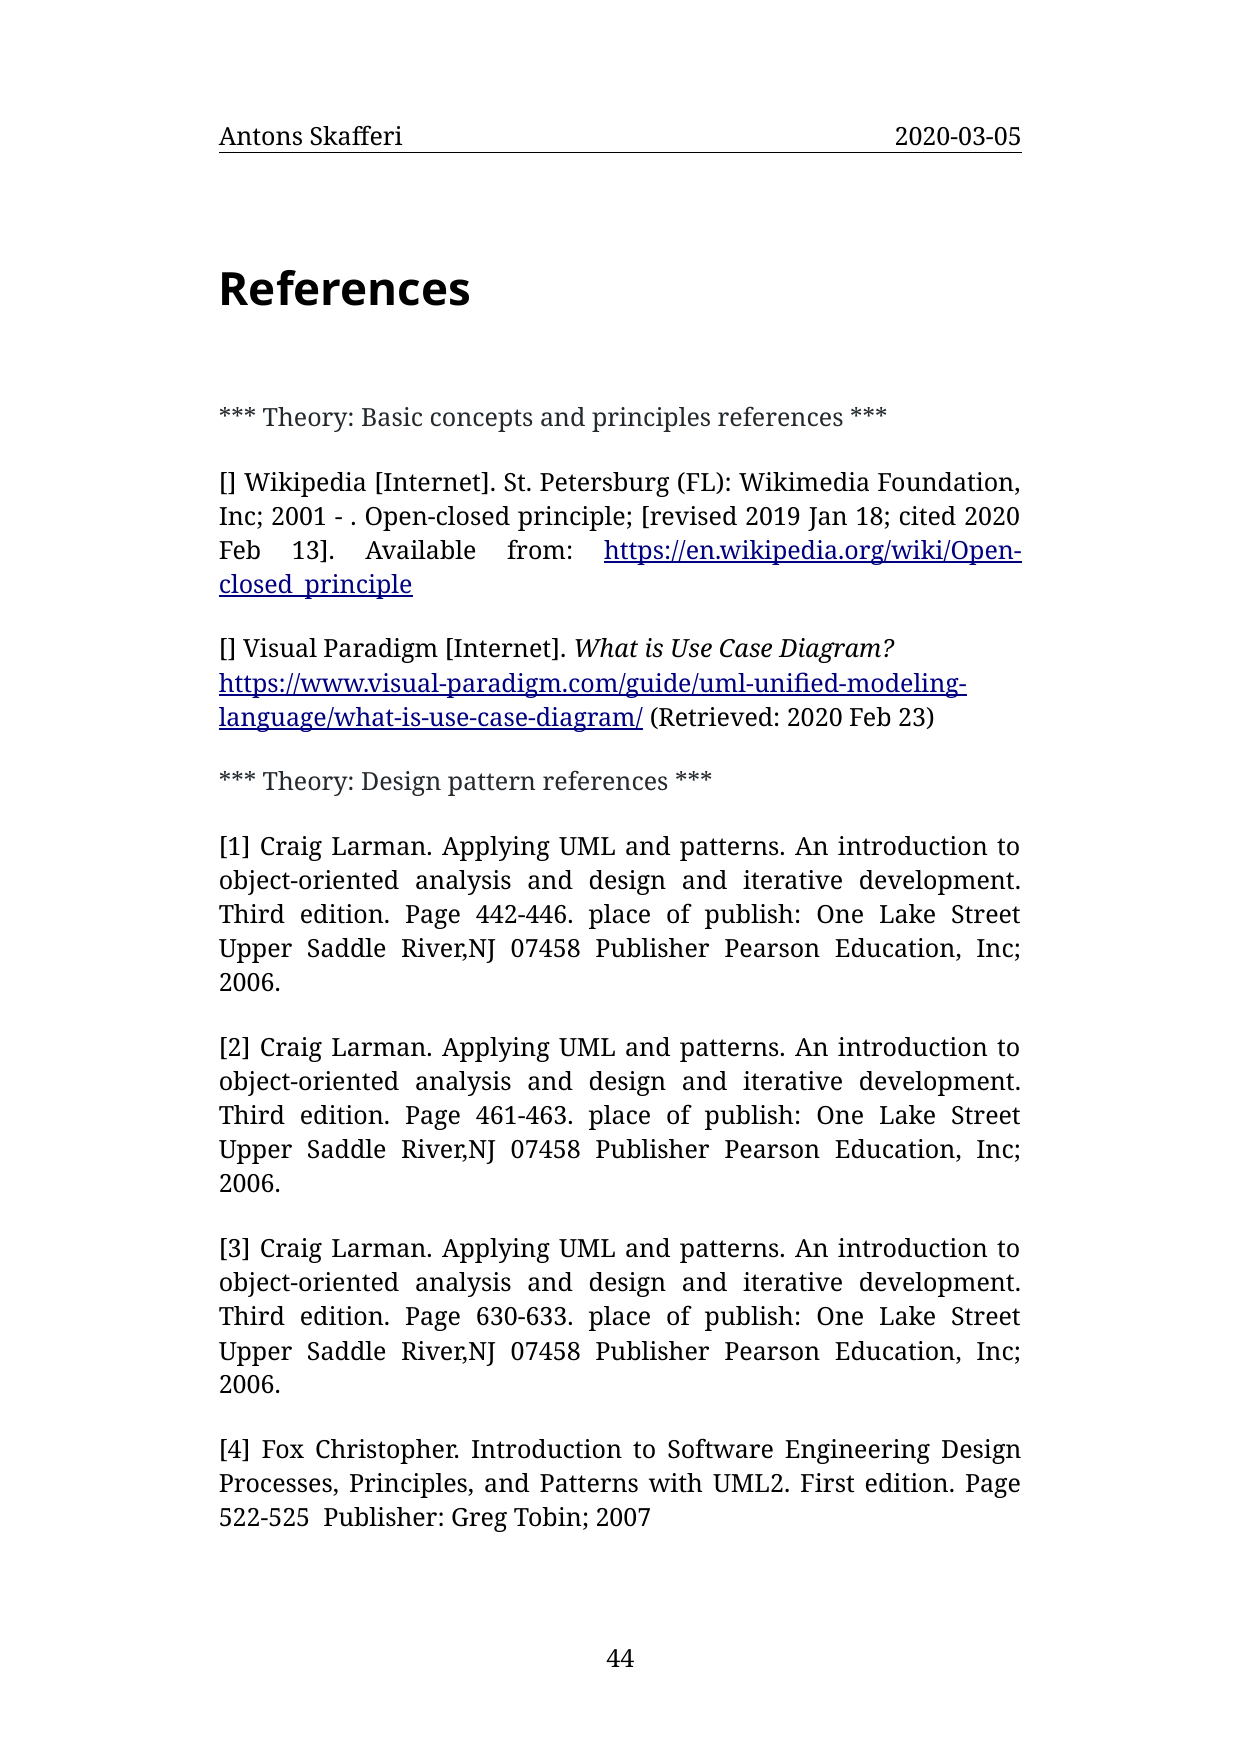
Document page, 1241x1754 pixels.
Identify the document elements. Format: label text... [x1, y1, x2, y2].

text *** Theory: Design pattern references *** [218, 764, 1022, 798]
text [3] Craig Larman. Applying UML and patterns. An introduction to object-oriented analysis and design and iterative development. Third edition. Page 630-633. place of publish: One Lake Street Upper Saddle River,NJ 07458 Publisher Pearson Education, Inc; 2006. [218, 1231, 1022, 1401]
text [] Visual Paradigm [Internet]. What is Use Case Diagram? https://www.visual-paradigm.com/guide/uml-unified-modeling-language/what-is-use-case-diagram/ (Retrieved: 2020 Feb 23) [218, 631, 1022, 733]
subtitle References [218, 257, 1022, 319]
text [4] Fox Christopher. Introduction to Software Engineering Design Processes, Principles, and Patterns with UML2. First edition. Page 522-525 Publisher: Greg Tobin; 2007 [218, 1432, 1022, 1534]
text [2] Craig Larman. Applying UML and patterns. An introduction to object-oriented analysis and design and iterative development. Third edition. Page 461-463. place of publish: One Lake Street Upper Saddle River,NJ 07458 Publisher Pearson Education, Inc; 2006. [218, 1030, 1022, 1200]
text *** Theory: Basic concepts and principles references *** [218, 399, 1022, 433]
text [] Wikipedia [Internet]. St. Petersburg (FL): Wikimedia Foundation, Inc; 2001 - . Open-closed principle; [revised 2019 Jan 18; cited 2020 Feb 13]. Available from: https://en.wikipedia.org/wiki/Open-closed_principle [218, 464, 1022, 600]
text [1] Craig Larman. Applying UML and patterns. An introduction to object-oriented analysis and design and iterative development. Third edition. Page 442-446. place of publish: One Lake Street Upper Saddle River,NJ 07458 Publisher Pearson Education, Inc; 2006. [218, 829, 1022, 999]
